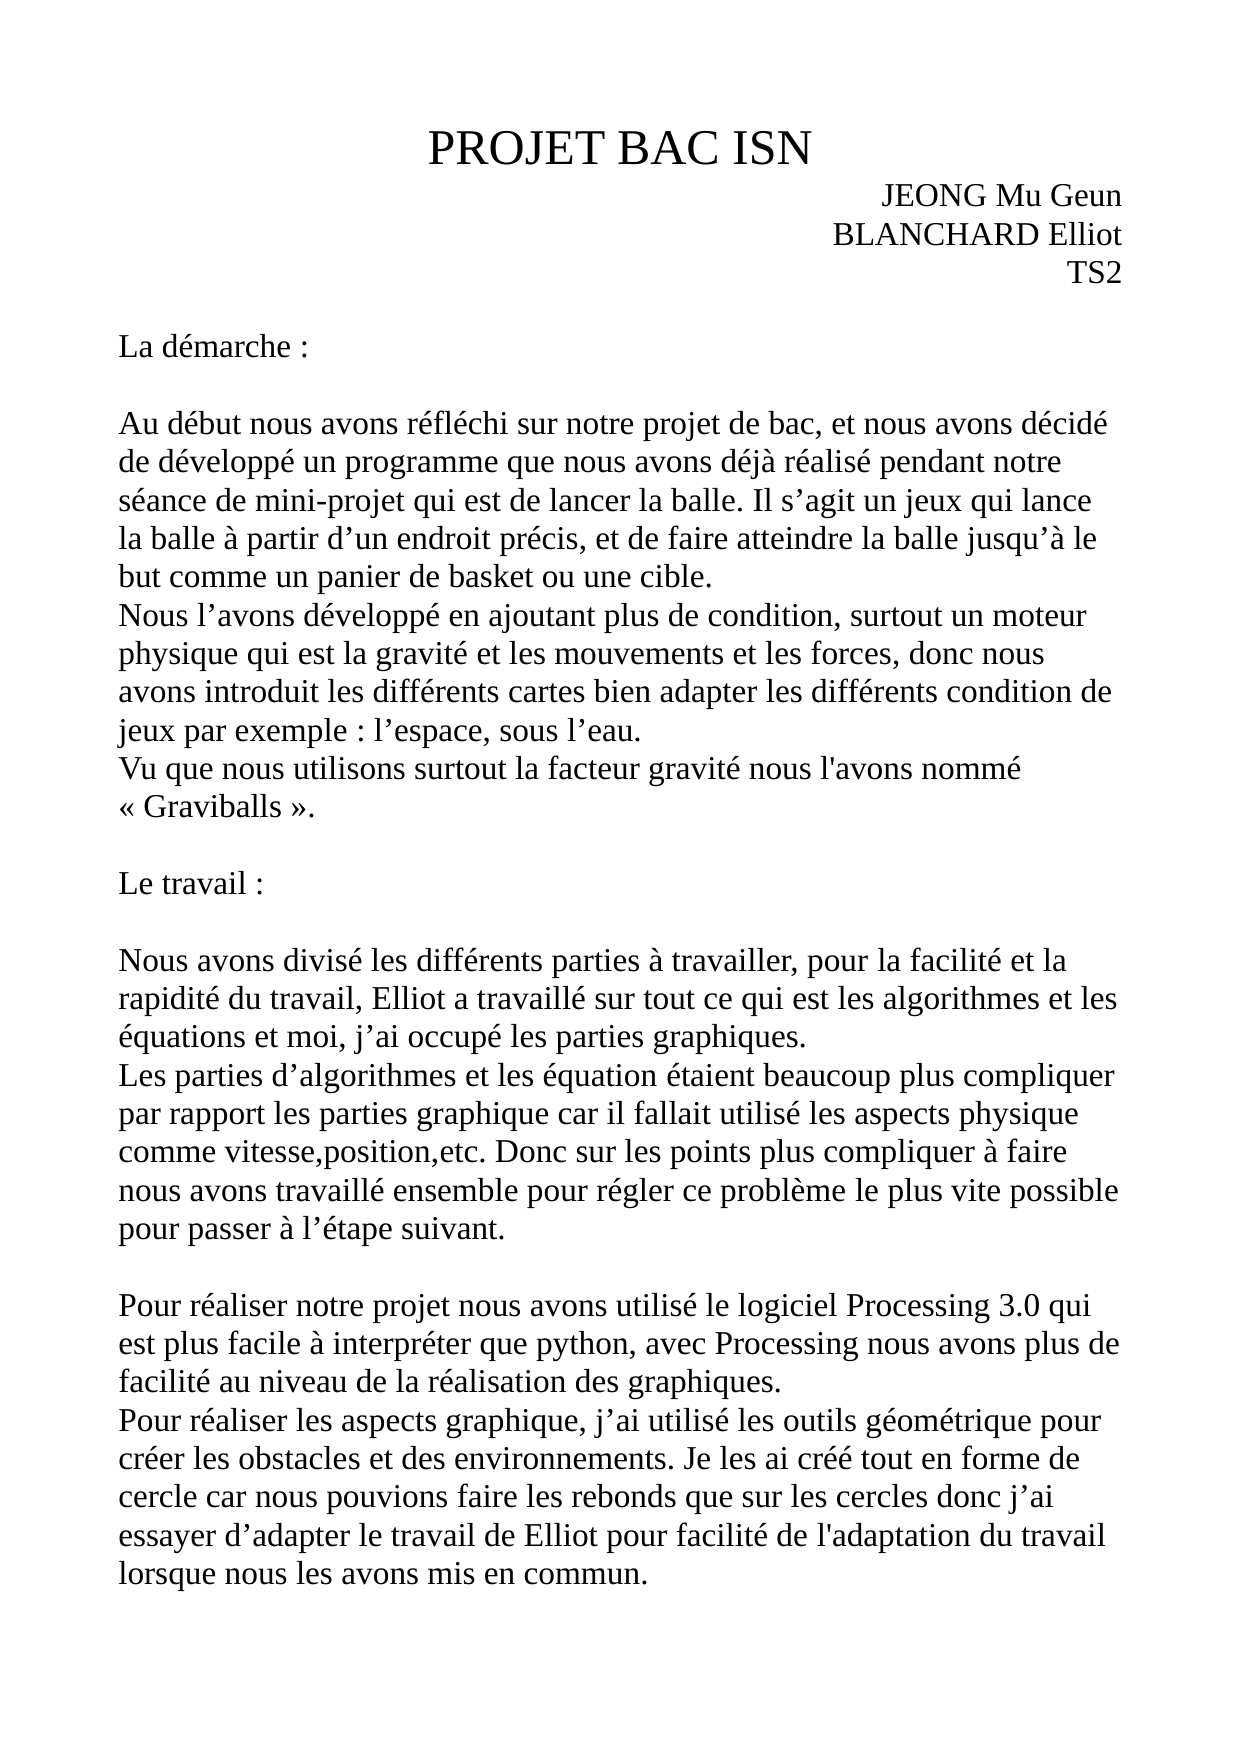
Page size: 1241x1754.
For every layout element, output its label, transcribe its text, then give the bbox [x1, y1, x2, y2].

text Pour réaliser les aspects graphique, j’ai utilisé les outils géométrique pour créer les obstacles et des environnements. Je les ai créé tout en forme de cercle car nous pouvions faire les rebonds que sur les cercles donc j’ai essayer d’adapter le travail de Elliot pour facilité de l'adaptation du travail lorsque nous les avons mis en commun. [118, 1400, 1122, 1592]
text Les parties d’algorithmes et les équation étaient beaucoup plus compliquer par rapport les parties graphique car il fallait utilisé les aspects physique comme vitesse,position,etc. Donc sur les points plus compliquer à faire nous avons travaillé ensemble pour régler ce problème le plus vite possible pour passer à l’étape suivant. [118, 1055, 1122, 1247]
text Au début nous avons réfléchi sur notre projet de bac, et nous avons décidé de développé un programme que nous avons déjà réalisé pendant notre séance de mini-projet qui est de lancer la balle. Il s’agit un jeux qui lance la balle à partir d’un endroit précis, et de faire atteindre la balle jusqu’à le but comme un panier de basket ou une cible. [118, 403, 1122, 595]
text Le travail : [118, 863, 1122, 902]
text BLANCHARD Elliot [118, 214, 1122, 252]
text La démarche : [118, 327, 1122, 365]
text Nous avons divisé les différents parties à travailler, pour la facilité et la rapidité du travail, Elliot a travaillé sur tout ce qui est les algorithmes et les équations et moi, j’ai occupé les parties graphiques. [118, 940, 1122, 1055]
text Nous l’avons développé en ajoutant plus de condition, surtout un moteur physique qui est la gravité et les mouvements et les forces, donc nous avons introduit les différents cartes bien adapter les différents condition de jeux par exemple : l’espace, sous l’eau. [118, 595, 1122, 748]
text JEONG Mu Geun [118, 176, 1122, 214]
text PROJET BAC ISN [118, 118, 1122, 176]
text TS2 [118, 252, 1122, 291]
text Vu que nous utilisons surtout la facteur gravité nous l'avons nommé « Graviballs ». [118, 748, 1122, 825]
text Pour réaliser notre projet nous avons utilisé le logiciel Processing 3.0 qui est plus facile à interpréter que python, avec Processing nous avons plus de facilité au niveau de la réalisation des graphiques. [118, 1285, 1122, 1400]
